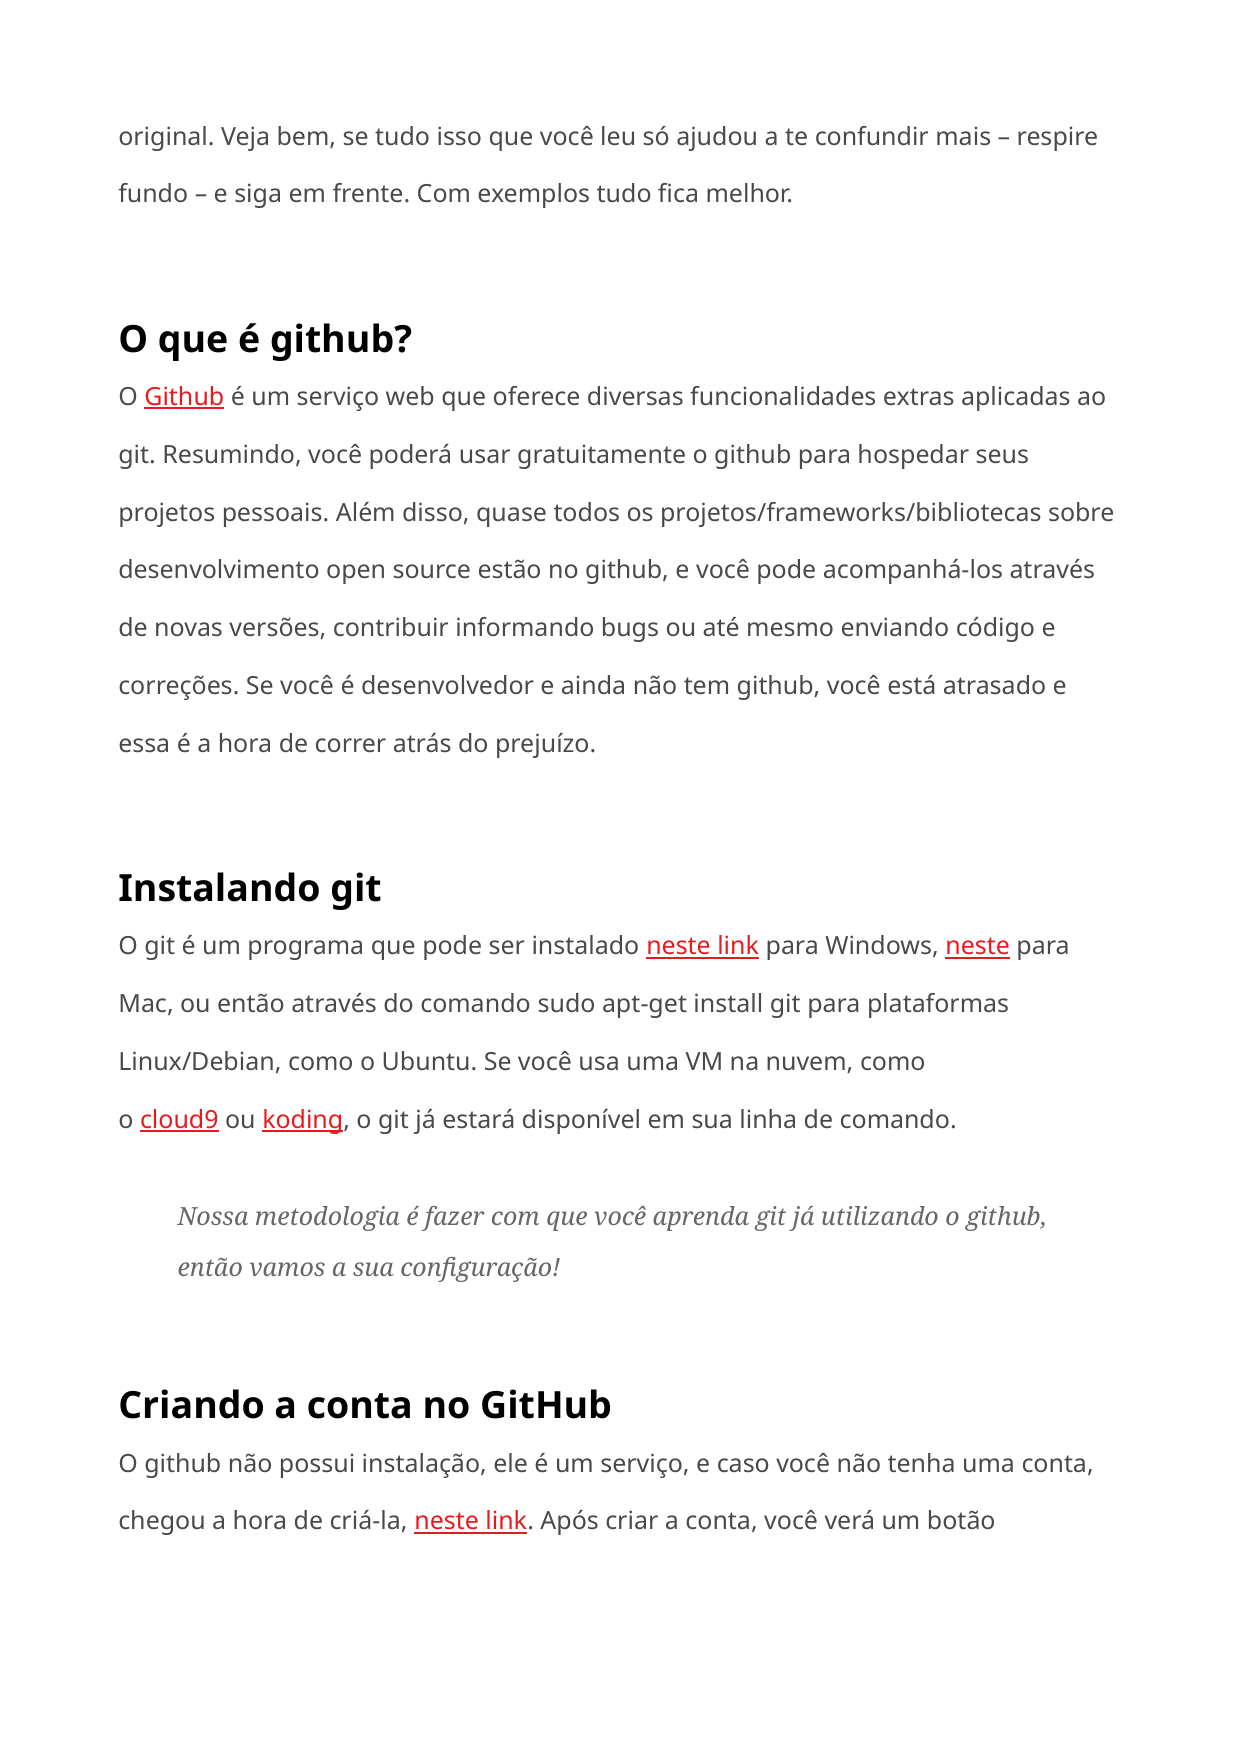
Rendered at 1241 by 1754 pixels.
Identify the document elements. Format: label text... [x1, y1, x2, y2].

text original. Veja bem, se tudo isso que você leu só ajudou a te confundir mais – respire fundo – e siga em frente. Com exemplos tudo fica melhor. [118, 118, 1122, 210]
subtitle Instalando git [118, 861, 1122, 912]
subtitle O que é github? [118, 312, 1122, 363]
text O Github é um serviço web que oferece diversas funcionalidades extras aplicadas ao git. Resumindo, você poderá usar gratuitamente o github para hospedar seus projetos pessoais. Além disso, quase todos os projetos/frameworks/bibliotecas sobre desenvolvimento open source estão no github, e você pode acompanhá-los através de novas versões, contribuir informando bugs ou até mesmo enviando código e correções. Se você é desenvolvedor e ainda não tem github, você está atrasado e essa é a hora de correr atrás do prejuízo. [118, 378, 1122, 759]
text Nossa metodologia é fazer com que você aprenda git já utilizando o github, então vamos a sua configuração! [177, 1198, 1063, 1283]
subtitle Criando a conta no GitHub [118, 1378, 1122, 1429]
text O github não possui instalação, ele é um serviço, e caso você não tenha uma conta, chegou a hora de criá-la, neste link. Após criar a conta, você verá um botão [118, 1445, 1122, 1537]
text O git é um programa que pode ser instalado neste link para Windows, neste para Mac, ou então através do comando sudo apt-get install git para plataformas Linux/Debian, como o Ubuntu. Se você usa uma VM na nuvem, como o cloud9 ou koding, o git já estará disponível em sua linha de comando. [118, 928, 1122, 1136]
